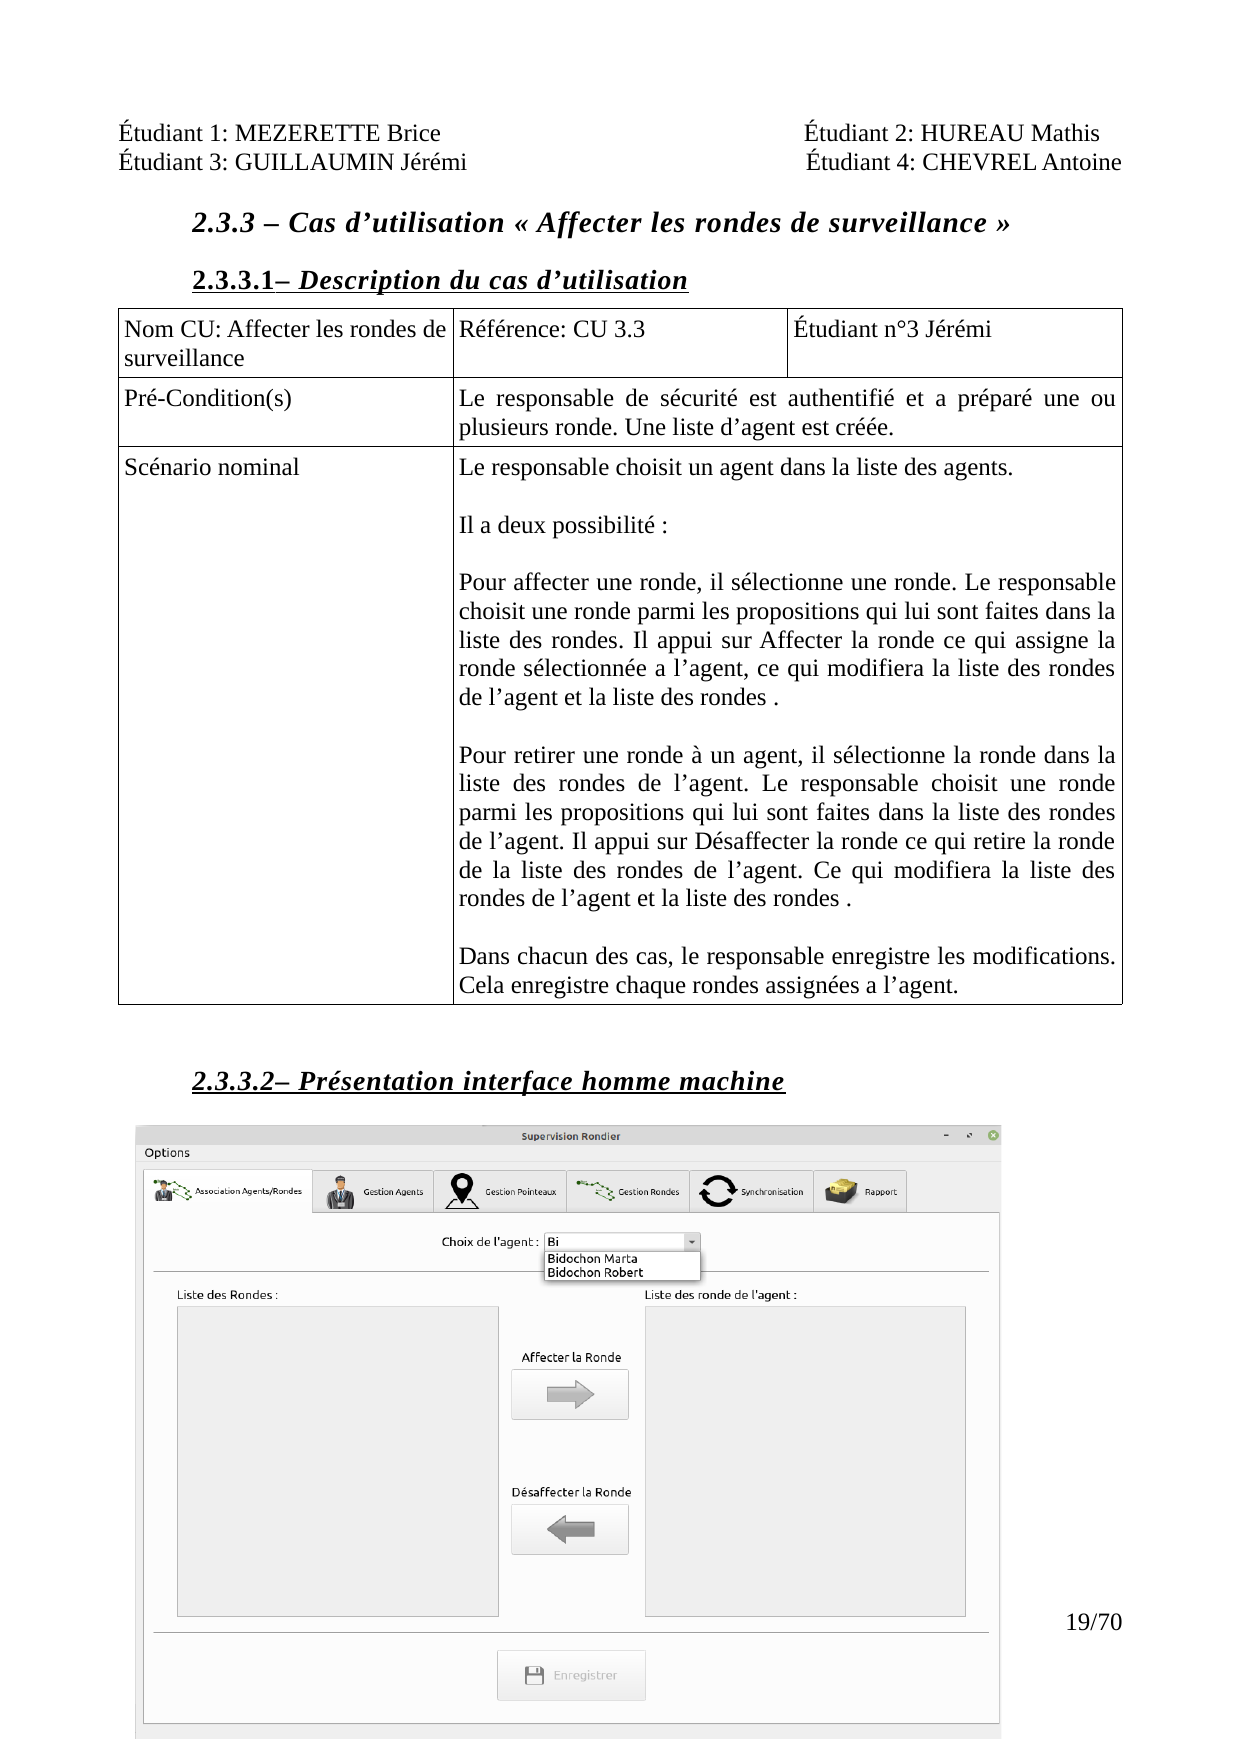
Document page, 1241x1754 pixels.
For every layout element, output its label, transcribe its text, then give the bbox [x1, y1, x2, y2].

subtitle 2.3.3 – Cas d’utilisation « Affecter les rondes de surveillance » [118, 205, 1122, 239]
table_header Référence: CU 3.3 [454, 309, 787, 377]
table_header Nom CU: Affecter les rondes de surveillance [119, 309, 453, 377]
table_cell Scénario nominal [119, 447, 453, 1004]
table_cell Pré-Condition(s) [119, 378, 453, 446]
table_cell Le responsable de sécurité est authentifié et a préparé une ou plusieurs ronde. Une liste d’agent est créée. [454, 378, 1122, 446]
table_cell Le responsable choisit un agent dans la liste des agents. Il a deux possibilité : Pour affecter une ronde, il sélectionne une ronde. Le responsable choisit une ronde parmi les propositions qui lui sont faites dans la liste des rondes. Il appui sur Affecter la ronde ce qui assigne la ronde sélectionnée a l’agent, ce qui modifiera la liste des rondes de l’agent et la liste des rondes . Pour retirer une ronde à un agent, il sélectionne la ronde dans la liste des rondes de l’agent. Le responsable choisit une ronde parmi les propositions qui lui sont faites dans la liste des rondes de l’agent. Il appui sur Désaffecter la ronde ce qui retire la ronde de la liste des rondes de l’agent. Ce qui modifiera la liste des rondes de l’agent et la liste des rondes . Dans chacun des cas, le responsable enregistre les modifications. Cela enregistre chaque rondes assignées a l’agent. [454, 447, 1122, 1004]
picture [135, 1125, 1002, 1739]
table_header Étudiant n°3 Jérémi [788, 309, 1122, 377]
subtitle 2.3.3.2– Présentation interface homme machine [118, 1064, 1122, 1096]
subtitle 2.3.3.1– Description du cas d’utilisation [118, 264, 1122, 296]
